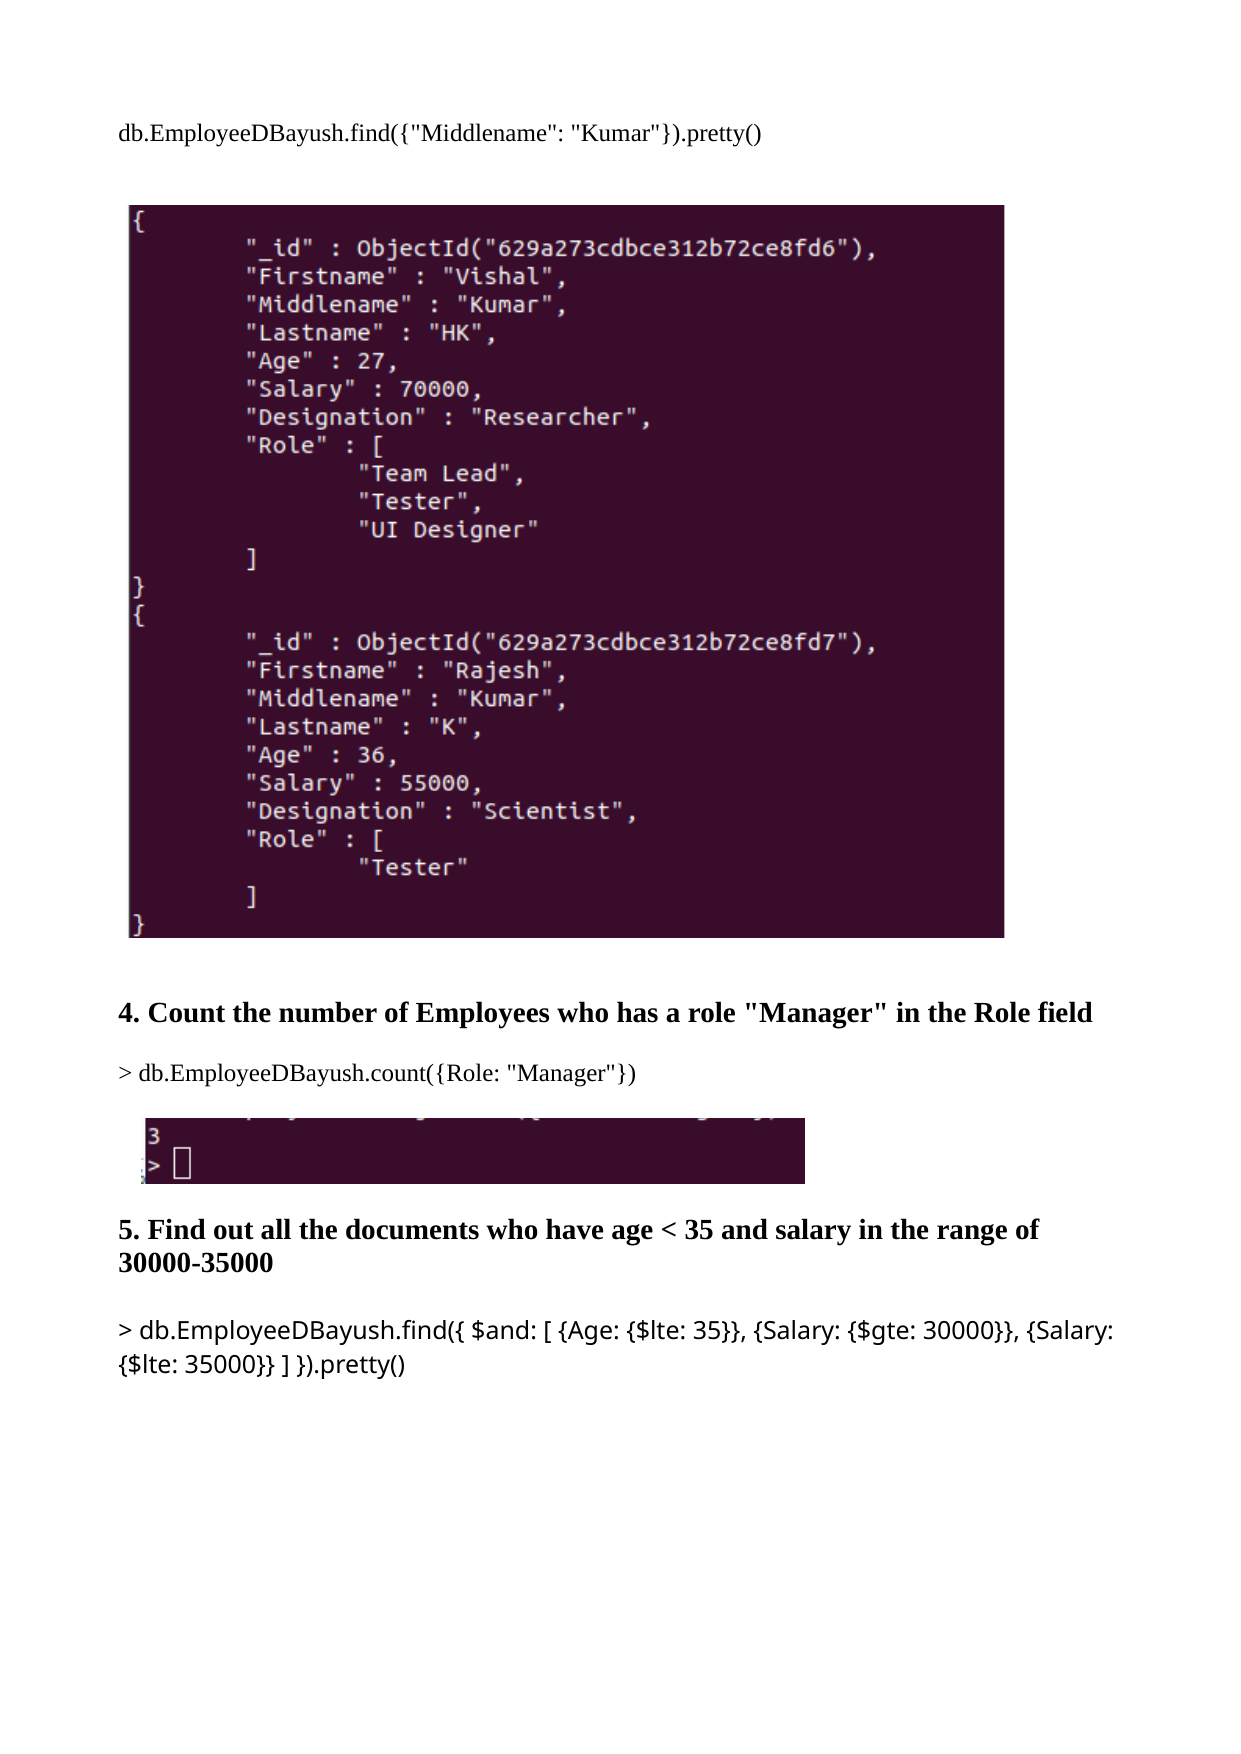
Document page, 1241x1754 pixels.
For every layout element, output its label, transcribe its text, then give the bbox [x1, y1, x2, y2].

text db.EmployeeDBayush.find({"Middlename": "Kumar"}).pretty() [118, 118, 1122, 147]
text 5. Find out all the documents who have age < 35 and salary in the range of 30000-35000 [118, 1212, 1122, 1279]
text 4. Count the number of Employees who has a role "Manager" in the Role field [118, 996, 1122, 1029]
text > db.EmployeeDBayush.count({Role: "Manager"}) [118, 1058, 1122, 1087]
text > db.EmployeeDBayush.find({ $and: [ {Age: {$lte: 35}}, {Salary: {$gte: 30000}}, {Salary: {$lte: 35000}} ] }).pretty() [118, 1312, 1122, 1381]
